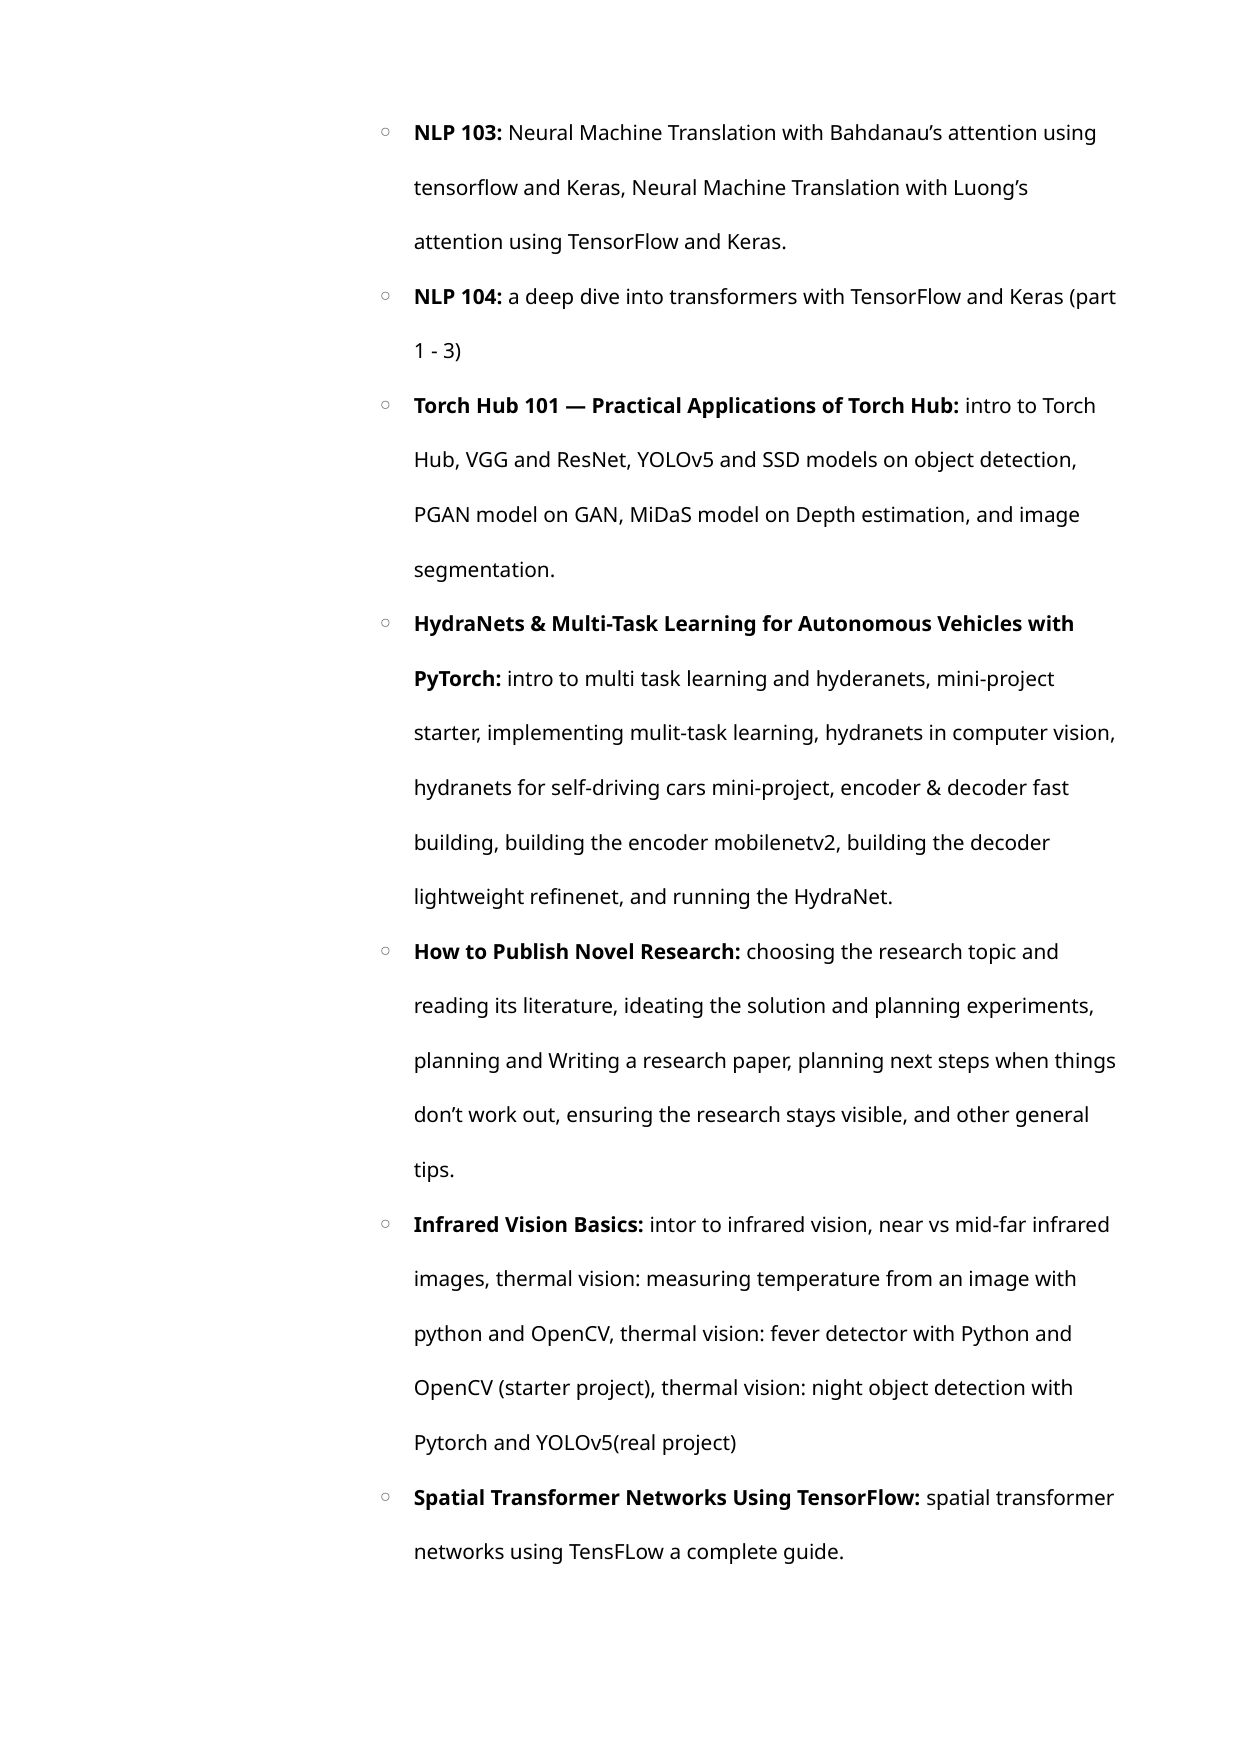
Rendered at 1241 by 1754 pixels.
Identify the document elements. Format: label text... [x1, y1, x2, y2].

subtitle Infrared Vision Basics: intor to infrared vision, near vs mid-far infrared images, thermal vision: measuring temperature from an image with python and OpenCV, thermal vision: fever detector with Python and OpenCV (starter project), thermal vision: night object detection with Pytorch and YOLOv5(real project) [376, 1210, 1122, 1457]
subtitle NLP 103: Neural Machine Translation with Bahdanau’s attention using tensorflow and Keras, Neural Machine Translation with Luong’s attention using TensorFlow and Keras. [376, 118, 1122, 256]
subtitle NLP 104: a deep dive into transformers with TensorFlow and Keras (part 1 - 3) [376, 282, 1122, 365]
subtitle Torch Hub 101 — Practical Applications of Torch Hub: intro to Torch Hub, VGG and ResNet, YOLOv5 and SSD models on object detection, PGAN model on GAN, MiDaS model on Depth estimation, and image segmentation. [376, 391, 1122, 583]
subtitle Spatial Transformer Networks Using TensorFlow: spatial transformer networks using TensFLow a complete guide. [376, 1483, 1122, 1566]
subtitle HydraNets & Multi-Task Learning for Autonomous Vehicles with PyTorch: intro to multi task learning and hyderanets, mini-project starter, implementing mulit-task learning, hydranets in computer vision, hydranets for self-driving cars mini-project, encoder & decoder fast building, building the encoder mobilenetv2, building the decoder lightweight refinenet, and running the HydraNet. [376, 609, 1122, 911]
subtitle How to Publish Novel Research: choosing the research topic and reading its literature, ideating the solution and planning experiments, planning and Writing a research paper, planning next steps when things don’t work out, ensuring the research stays visible, and other general tips. [376, 937, 1122, 1184]
